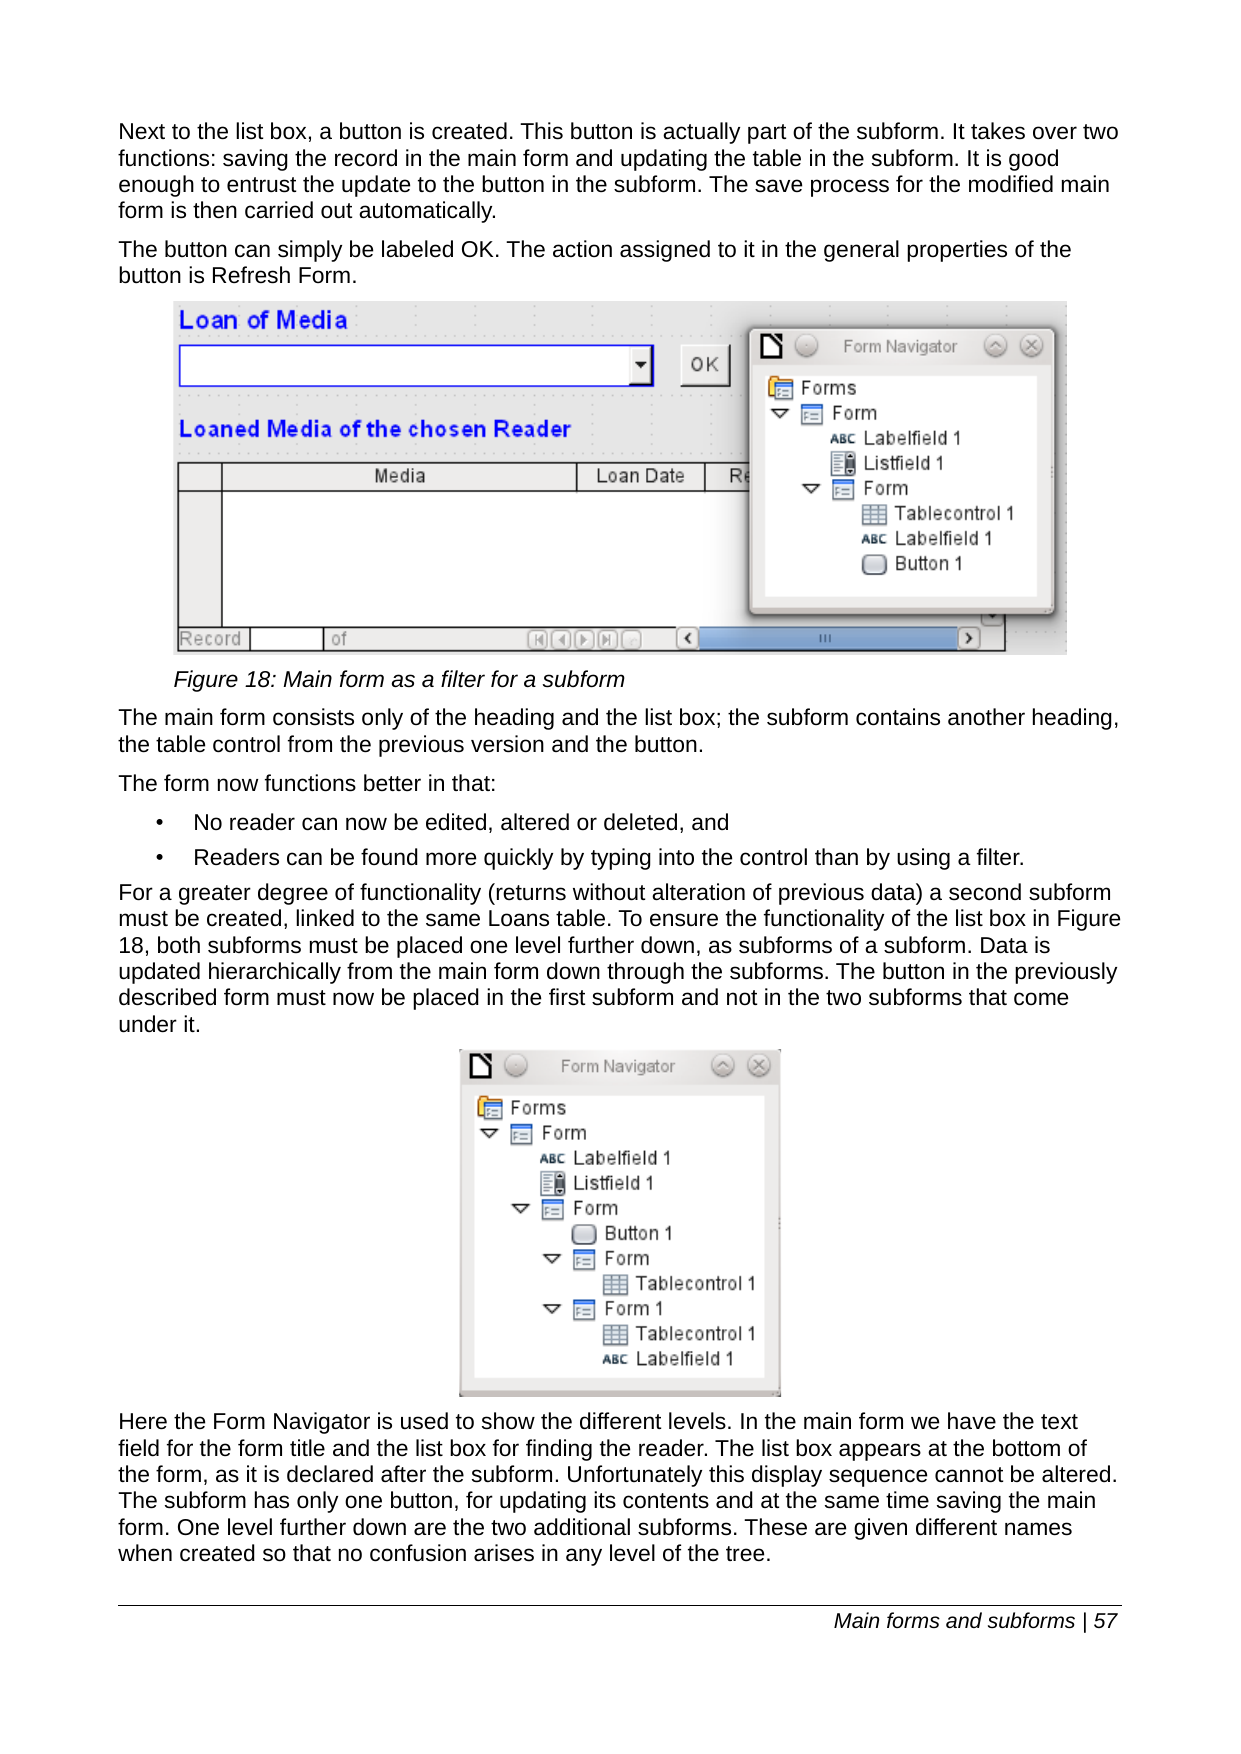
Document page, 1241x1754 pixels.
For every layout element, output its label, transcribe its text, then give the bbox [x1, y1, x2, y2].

picture [459, 1049, 782, 1397]
list No reader can now be edited, altered or deleted, and [156, 808, 1122, 835]
text The main form consists only of the heading and the list box; the subform contains another heading, the table control from the previous version and the button. [118, 704, 1122, 757]
text Next to the list box, a button is created. This button is actually part of the subform. It takes over two functions: saving the record in the main form and updating the table in the subform. It is good enough to entrust the update to the button in the subform. The save process for the modified main form is then carried out automatically. [118, 118, 1122, 223]
text The form now functions better in that: [118, 769, 1122, 796]
list Readers can be found more quickly by typing into the control than by using a filter. [156, 844, 1122, 870]
picture [173, 301, 1067, 655]
text For a greater degree of functionality (returns without alteration of previous data) a second subform must be created, linked to the same Loans table. To ensure the functionality of the list box in Figure 18, both subforms must be placed one level further down, as subforms of a subform. Data is updated hierarchically from the main form down through the subforms. The button in the previously described form must now be placed in the first subform and not in the two subforms that come under it. [118, 879, 1122, 1037]
text Figure 18: Main form as a filter for a subform [173, 655, 1067, 692]
text Here the Form Navigator is used to show the different levels. In the main form we have the text field for the form title and the list box for finding the reader. The list box appears at the bottom of the form, as it is declared after the subform. Unfortunately this display sequence cannot be altered. The subform has only one button, for updating its contents and at the same time saving the main form. One level further down are the two additional subforms. These are given different names when created so that no confusion arises in any level of the tree. [118, 1408, 1122, 1566]
text The button can simply be labeled OK. The action assigned to it in the general properties of the button is Refresh Form. [118, 236, 1122, 289]
